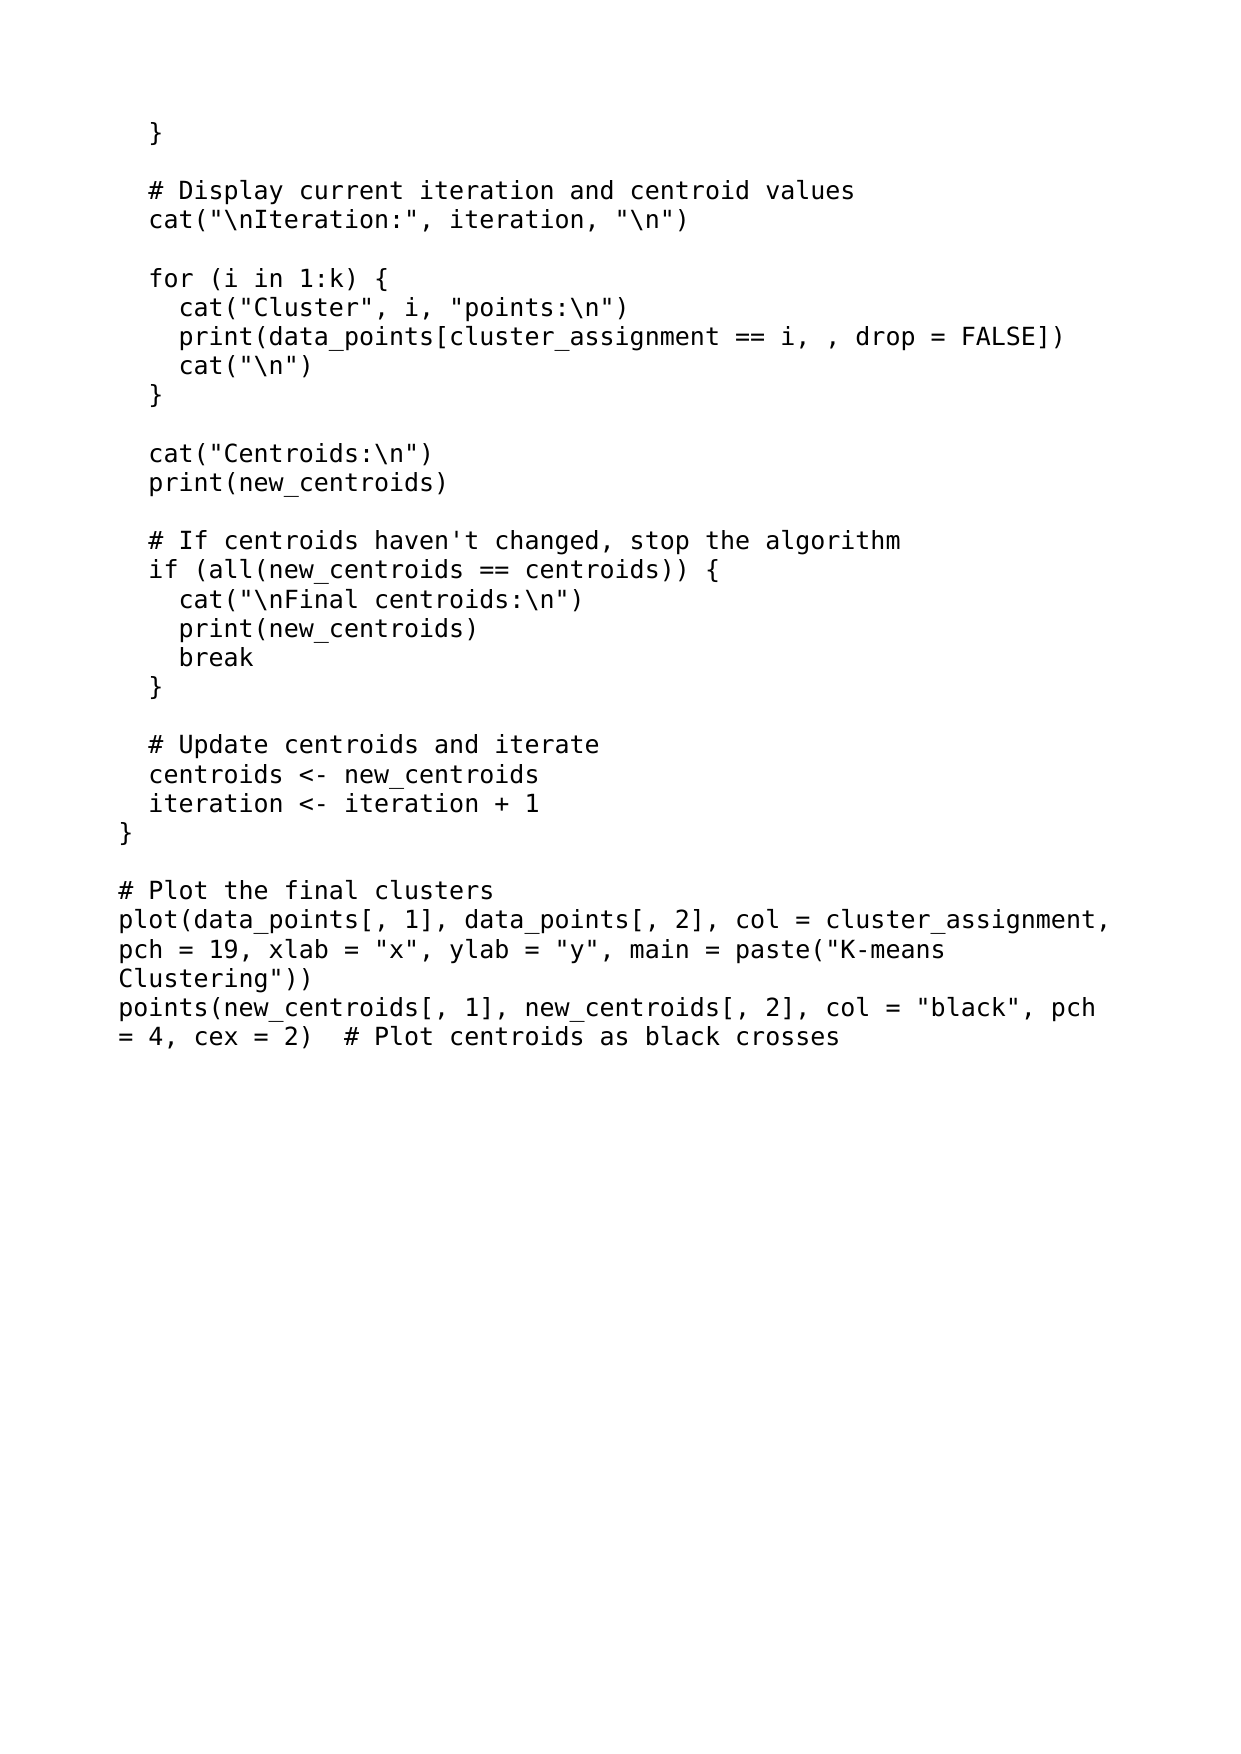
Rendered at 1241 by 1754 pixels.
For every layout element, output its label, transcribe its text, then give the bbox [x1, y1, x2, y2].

text # Update centroids and iterate [118, 731, 1122, 760]
text if (all(new_centroids == centroids)) { [118, 556, 1122, 585]
text print(new_centroids) [118, 468, 1122, 497]
text cat("\nIteration:", iteration, "\n") [118, 206, 1122, 235]
text } [118, 381, 1122, 410]
text cat("\nFinal centroids:\n") [118, 585, 1122, 614]
text # Plot the final clusters [118, 876, 1122, 906]
text plot(data_points[, 1], data_points[, 2], col = cluster_assignment, pch = 19, xlab = "x", ylab = "y", main = paste("K-means Clustering")) [118, 906, 1122, 993]
text # Display current iteration and centroid values [118, 176, 1122, 206]
text print(data_points[cluster_assignment == i, , drop = FALSE]) [118, 322, 1122, 351]
text } [118, 672, 1122, 701]
text } [118, 818, 1122, 847]
text centroids <- new_centroids [118, 760, 1122, 789]
text cat("\n") [118, 351, 1122, 381]
text } [118, 118, 1122, 147]
text for (i in 1:k) { [118, 264, 1122, 293]
text print(new_centroids) [118, 614, 1122, 643]
text # If centroids haven't changed, stop the algorithm [118, 526, 1122, 556]
text iteration <- iteration + 1 [118, 789, 1122, 818]
text cat("Centroids:\n") [118, 439, 1122, 468]
text break [118, 643, 1122, 672]
text points(new_centroids[, 1], new_centroids[, 2], col = "black", pch = 4, cex = 2) # Plot centroids as black crosses [118, 993, 1122, 1168]
text cat("Cluster", i, "points:\n") [118, 293, 1122, 322]
